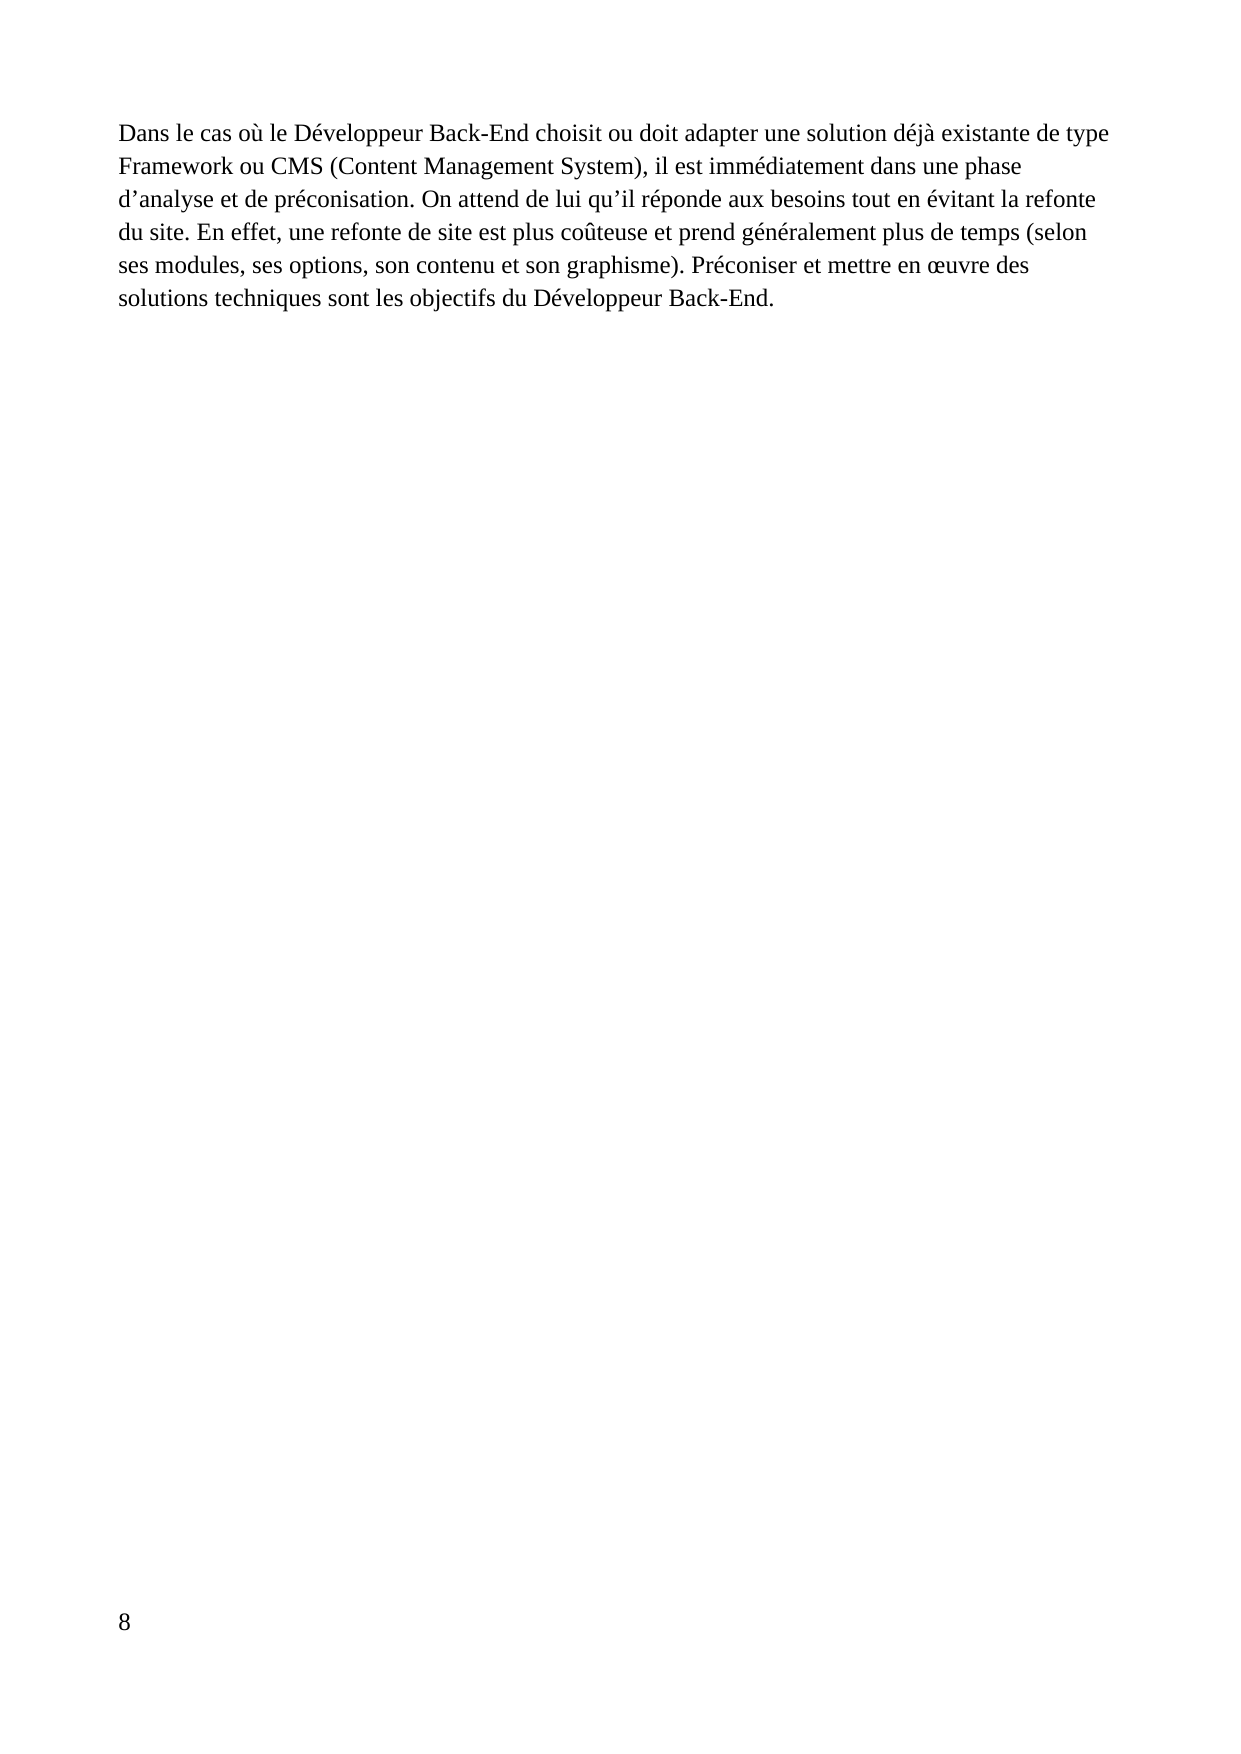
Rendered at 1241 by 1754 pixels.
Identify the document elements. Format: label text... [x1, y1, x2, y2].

text Dans le cas où le Développeur Back-End choisit ou doit adapter une solution déjà existante de type Framework ou CMS (Content Management System), il est immédiatement dans une phase d’analyse et de préconisation. On attend de lui qu’il réponde aux besoins tout en évitant la refonte du site. En effet, une refonte de site est plus coûteuse et prend généralement plus de temps (selon ses modules, ses options, son contenu et son graphisme). Préconiser et mettre en œuvre des solutions techniques sont les objectifs du Développeur Back-End. [118, 118, 1122, 312]
